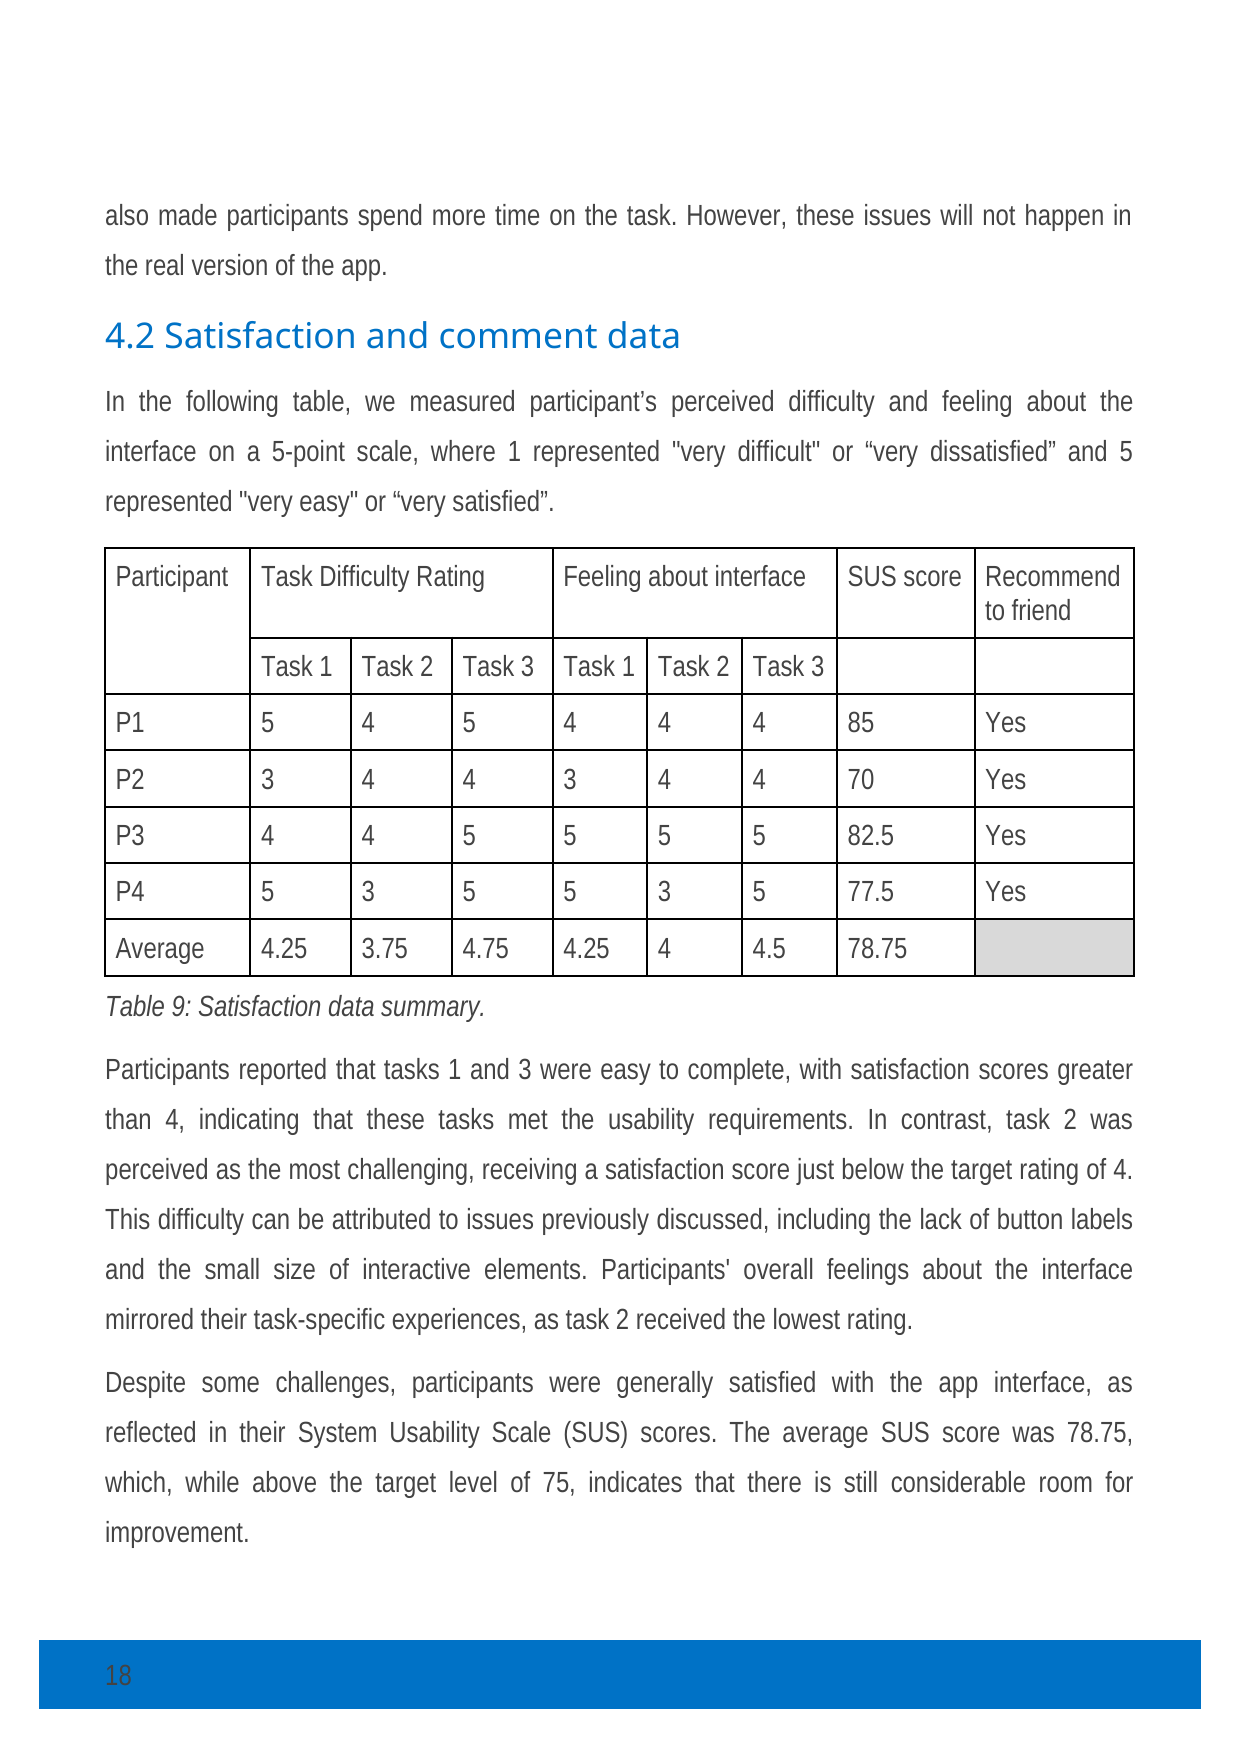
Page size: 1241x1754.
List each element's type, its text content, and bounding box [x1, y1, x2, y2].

table_cell 85 [838, 695, 974, 749]
table_cell Yes [976, 695, 1133, 749]
table_cell 4.25 [554, 920, 646, 975]
text Participants reported that tasks 1 and 3 were easy to complete, with satisfaction scores greater than 4, indicating that these tasks met the usability requirements. In contrast, task 2 was perceived as the most challenging, receiving a satisfaction score just below the target rating of 4. This difficulty can be attributed to issues previously discussed, including the lack of button labels and the small size of interactive elements. Participants' overall feelings about the interface mirrored their task-specific experiences, as task 2 received the lowest rating. [105, 1052, 1135, 1336]
table_cell [976, 920, 1133, 975]
table_cell 3 [251, 751, 350, 806]
table_header Task Difficulty Rating [251, 549, 552, 637]
text also made participants spend more time on the task. However, these issues will not happen in the real version of the app. [105, 198, 1135, 282]
table_cell 3 [554, 751, 646, 806]
table_cell 78.75 [838, 920, 974, 975]
table_cell Average [106, 920, 249, 975]
table_header Recommend to friend [976, 549, 1133, 637]
table_cell 4.75 [453, 920, 552, 975]
table_cell 3.75 [352, 920, 451, 975]
table_cell P2 [106, 751, 249, 806]
table_cell 4 [648, 695, 741, 749]
table_cell 4 [648, 920, 741, 975]
table_header Participant [106, 549, 249, 693]
table_cell 5 [743, 808, 836, 862]
table_cell 4 [251, 808, 350, 862]
table_cell 4 [743, 751, 836, 806]
table_cell 4 [352, 808, 451, 862]
table_cell [838, 639, 974, 693]
table_cell 4 [352, 751, 451, 806]
table_cell 3 [648, 864, 741, 918]
text Table 9: Satisfaction data summary. [105, 989, 1135, 1023]
subtitle 4.2 Satisfaction and comment data [105, 311, 1135, 359]
table_cell Yes [976, 864, 1133, 918]
table_cell Task 2 [648, 639, 741, 693]
table_cell 77.5 [838, 864, 974, 918]
table_cell 4 [743, 695, 836, 749]
table_cell [976, 639, 1133, 693]
table_cell P3 [106, 808, 249, 862]
table_cell Task 2 [352, 639, 451, 693]
table_cell Yes [976, 751, 1133, 806]
table_cell Yes [976, 808, 1133, 862]
table_cell 4.25 [251, 920, 350, 975]
table_cell 4 [352, 695, 451, 749]
table_cell 5 [554, 808, 646, 862]
table_cell 4 [453, 751, 552, 806]
table_cell 70 [838, 751, 974, 806]
table_cell 5 [648, 808, 741, 862]
table_cell Task 1 [554, 639, 646, 693]
table_cell 4.5 [743, 920, 836, 975]
text In the following table, we measured participant’s perceived difficulty and feeling about the interface on a 5-point scale, where 1 represented "very difficult" or “very dissatisfied” and 5 represented "very easy" or “very satisfied”. [105, 384, 1135, 518]
table_cell Task 1 [251, 639, 350, 693]
table_header SUS score [838, 549, 974, 637]
table_cell 5 [251, 864, 350, 918]
text Despite some challenges, participants were generally satisfied with the app interface, as reflected in their System Usability Scale (SUS) scores. The average SUS score was 78.75, which, while above the target level of 75, indicates that there is still considerable room for improvement. [105, 1365, 1135, 1549]
table_cell 5 [251, 695, 350, 749]
table_cell 5 [453, 864, 552, 918]
table_cell 5 [554, 864, 646, 918]
table_cell 4 [648, 751, 741, 806]
table_cell 4 [554, 695, 646, 749]
table_cell 82.5 [838, 808, 974, 862]
table_cell P1 [106, 695, 249, 749]
table_cell Task 3 [743, 639, 836, 693]
table_header Feeling about interface [554, 549, 836, 637]
table_cell Task 3 [453, 639, 552, 693]
table_cell 3 [352, 864, 451, 918]
table_cell 5 [453, 808, 552, 862]
table_cell P4 [106, 864, 249, 918]
table_cell 5 [453, 695, 552, 749]
table_cell 5 [743, 864, 836, 918]
